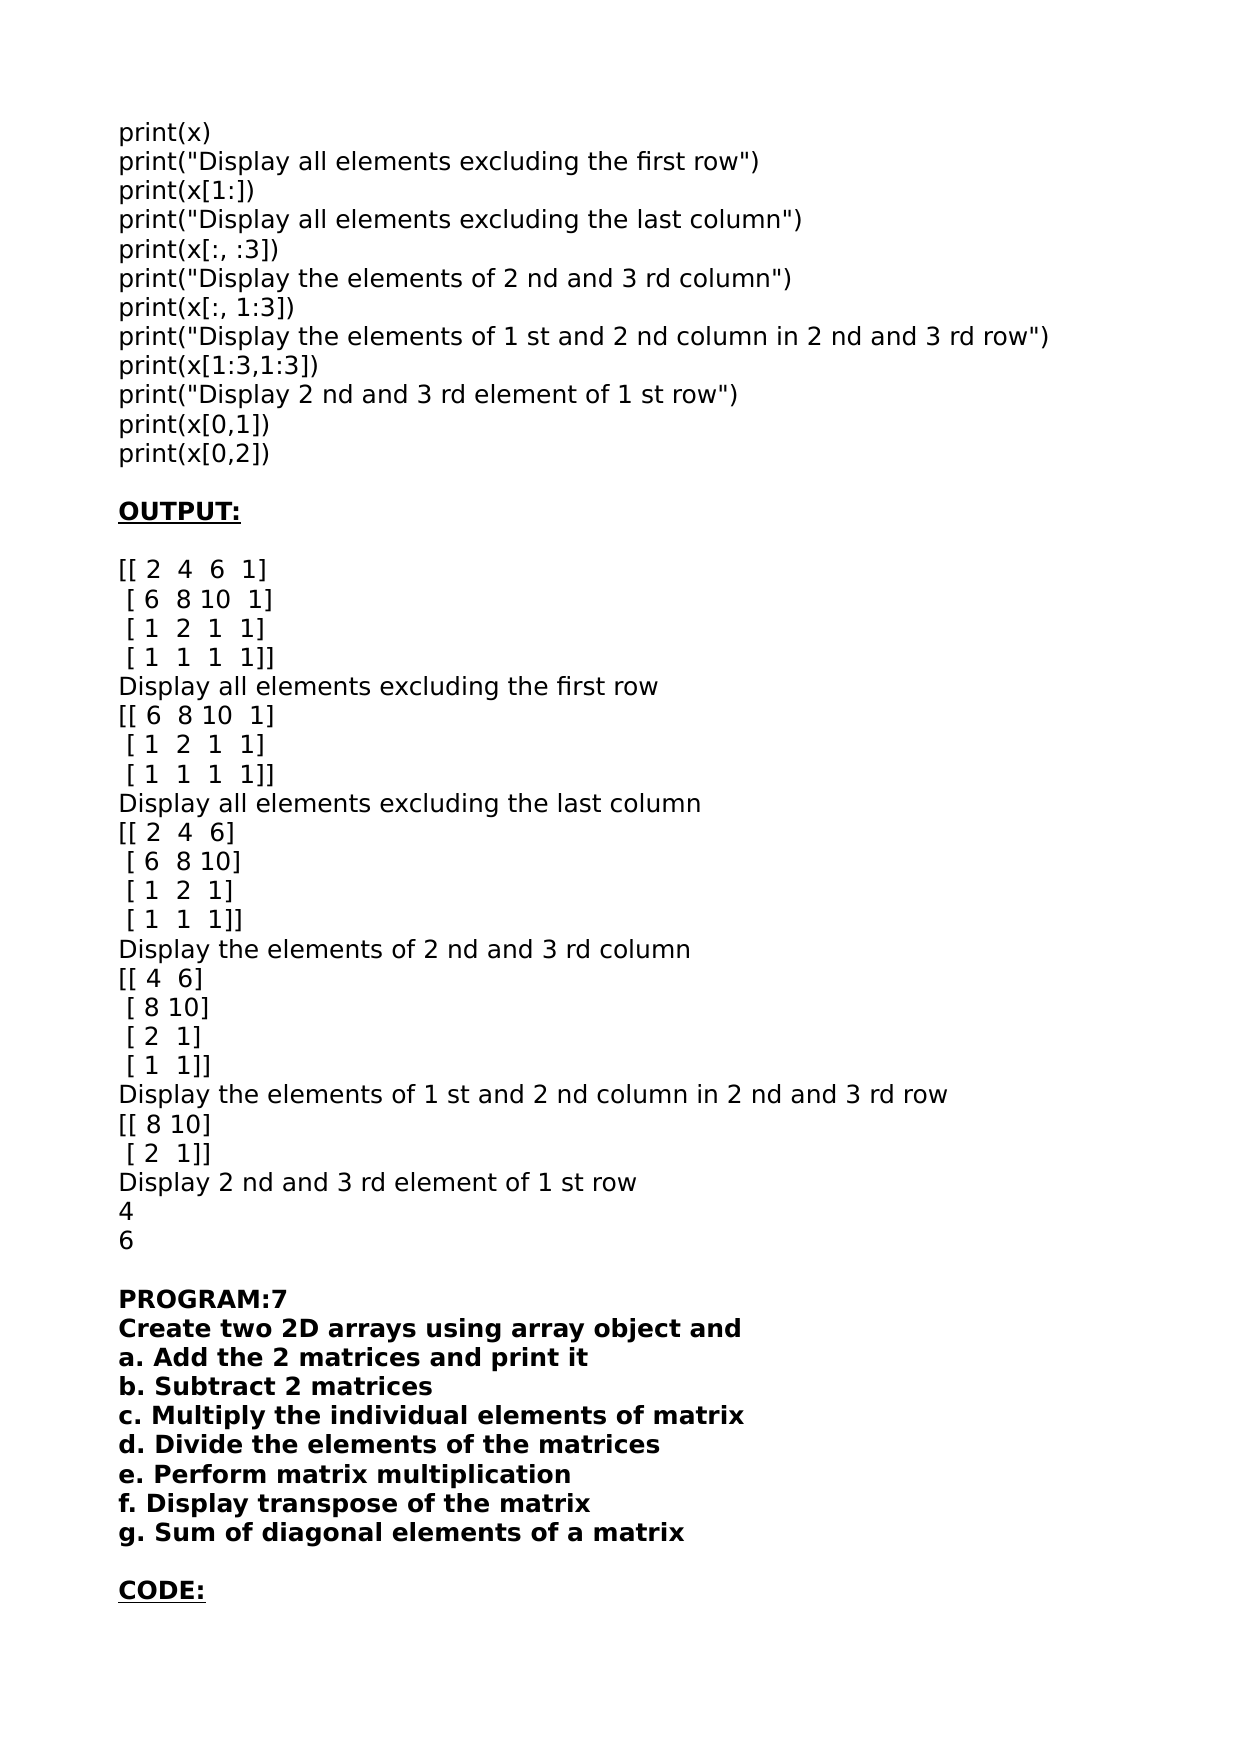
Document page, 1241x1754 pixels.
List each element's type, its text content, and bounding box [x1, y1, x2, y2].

text [ 2 1] [118, 1022, 1122, 1051]
text [ 1 1]] [118, 1051, 1122, 1081]
text c. Multiply the individual elements of matrix [118, 1401, 1122, 1431]
text [ 1 2 1 1] [118, 731, 1122, 760]
text OUTPUT: [118, 497, 1122, 526]
text [ 1 2 1] [118, 876, 1122, 906]
text print(x[:, :3]) [118, 235, 1122, 264]
text print(x) [118, 118, 1122, 147]
text PROGRAM:7 [118, 1285, 1122, 1314]
text Display all elements excluding the first row [118, 672, 1122, 701]
text print(x[1:]) [118, 176, 1122, 206]
text Display the elements of 1 st and 2 nd column in 2 nd and 3 rd row [118, 1081, 1122, 1110]
text g. Sum of diagonal elements of a matrix [118, 1518, 1122, 1547]
text print(x[:, 1:3]) [118, 293, 1122, 322]
text [[ 8 10] [118, 1110, 1122, 1139]
text [ 1 1 1 1]] [118, 760, 1122, 789]
text 6 [118, 1226, 1122, 1256]
text [ 6 8 10] [118, 847, 1122, 876]
text [[ 2 4 6] [118, 818, 1122, 847]
text a. Add the 2 matrices and print it [118, 1343, 1122, 1372]
text Display the elements of 2 nd and 3 rd column [118, 935, 1122, 964]
text print("Display all elements excluding the first row") [118, 147, 1122, 176]
text [[ 2 4 6 1] [118, 556, 1122, 585]
text print(x[1:3,1:3]) [118, 351, 1122, 381]
text print("Display the elements of 1 st and 2 nd column in 2 nd and 3 rd row") [118, 322, 1122, 351]
text [[ 6 8 10 1] [118, 701, 1122, 731]
text e. Perform matrix multiplication [118, 1460, 1122, 1489]
text b. Subtract 2 matrices [118, 1372, 1122, 1401]
text [ 6 8 10 1] [118, 585, 1122, 614]
text print("Display the elements of 2 nd and 3 rd column") [118, 264, 1122, 293]
text print("Display 2 nd and 3 rd element of 1 st row") [118, 381, 1122, 410]
text CODE: [118, 1576, 1122, 1606]
text [[ 4 6] [118, 964, 1122, 993]
text print(x[0,2]) [118, 439, 1122, 468]
text [ 2 1]] [118, 1139, 1122, 1168]
text print(x[0,1]) [118, 410, 1122, 439]
text [ 1 2 1 1] [118, 614, 1122, 643]
text [ 8 10] [118, 993, 1122, 1022]
text Display all elements excluding the last column [118, 789, 1122, 818]
text print("Display all elements excluding the last column") [118, 206, 1122, 235]
text [ 1 1 1]] [118, 906, 1122, 935]
text [ 1 1 1 1]] [118, 643, 1122, 672]
text d. Divide the elements of the matrices [118, 1431, 1122, 1460]
text f. Display transpose of the matrix [118, 1489, 1122, 1518]
text Display 2 nd and 3 rd element of 1 st row [118, 1168, 1122, 1197]
text Create two 2D arrays using array object and [118, 1314, 1122, 1343]
text 4 [118, 1197, 1122, 1226]
